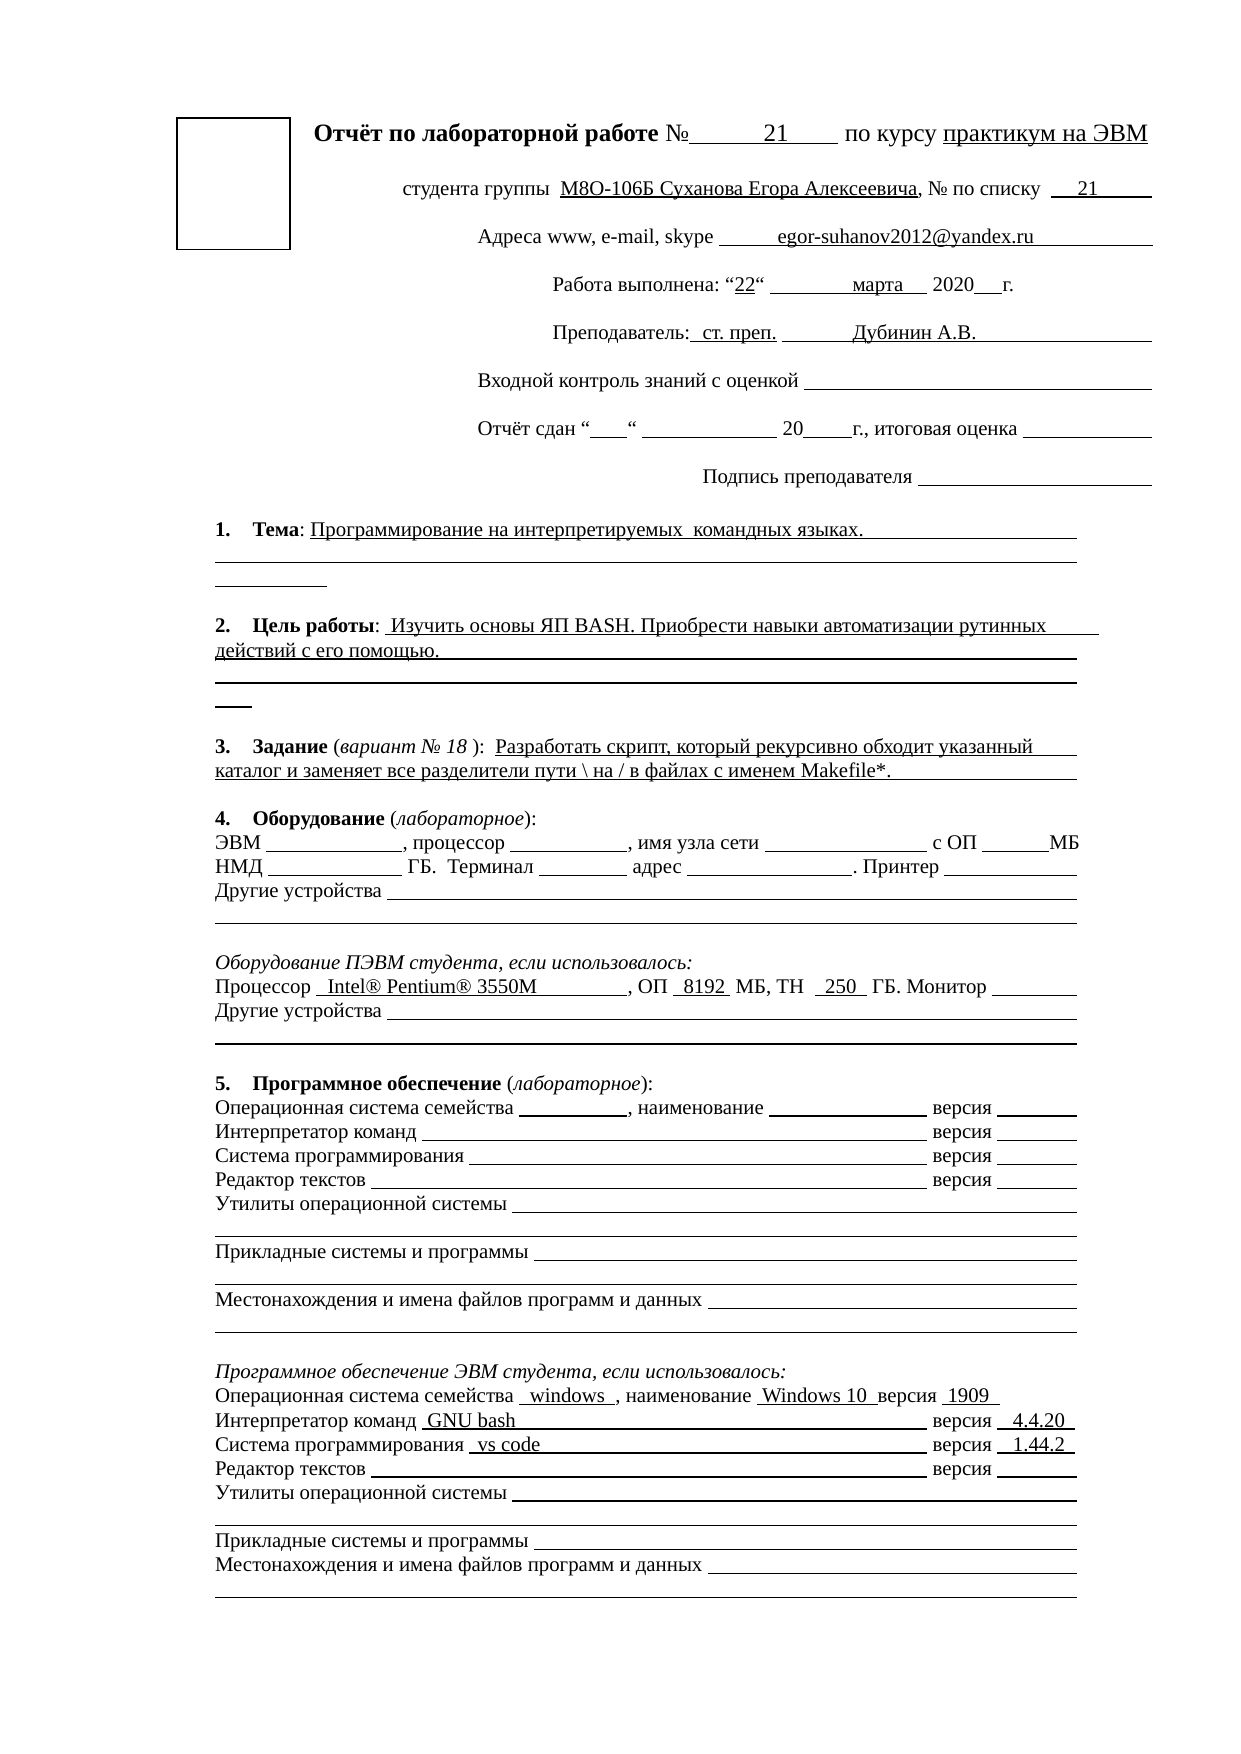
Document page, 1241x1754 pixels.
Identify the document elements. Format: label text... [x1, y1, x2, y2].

text НМД ГБ. Терминал адрес . Принтер [215, 854, 1152, 878]
text Местонахождения и имена файлов программ и данных [215, 1552, 1152, 1600]
text Редактор текстов версия [215, 1456, 1152, 1480]
list Оборудование (лабораторное): [215, 806, 1152, 830]
text Операционная система семейства windows , наименование Windows 10 версия 1909 [215, 1383, 1152, 1407]
list Тема: Программирование на интерпретируемых командных языках. [215, 517, 1152, 589]
text Оборудование ПЭВМ студента, если использовалось: [215, 950, 1152, 974]
text Прикладные системы и программы [215, 1239, 1152, 1287]
list каталог и заменяет все разделители пути \ на / в файлах с именем Makefile*. [215, 758, 1152, 782]
text Операционная система семейства , наименование версия [215, 1095, 1152, 1119]
text Другие устройства [215, 998, 1152, 1047]
text Процессор Intel® Pentium® 3550M , ОП 8192 МБ, ТН 250 ГБ. Монитор [215, 974, 1152, 998]
text Интерпретатор команд версия [215, 1119, 1152, 1143]
text ЭВМ , процессор , имя узла сети с ОП МБ [215, 830, 1152, 854]
text Программное обеспечение ЭВМ студента, если использовалось:­ [215, 1359, 1152, 1383]
list Задание (вариант № 18 ): Разработать скрипт, который рекурсивно обходит указанный [215, 734, 1152, 758]
text Интерпретатор команд GNU bash версия 4.4.20 [215, 1407, 1152, 1432]
list Цель работы: Изучить основы ЯП BASH. Приобрести навыки автоматизации рутинных действий с его помощью. [215, 613, 1152, 710]
text Система программирования vs code версия 1.44.2 [215, 1432, 1152, 1456]
text Местонахождения и имена файлов программ и данных [215, 1287, 1152, 1335]
text Утилиты операционной системы [215, 1191, 1152, 1239]
text Утилиты операционной системы [215, 1480, 1152, 1528]
list Программное обеспечение (лабораторное): [215, 1071, 1152, 1095]
text Прикладные системы и программы [215, 1528, 1152, 1552]
table_header [166, 118, 313, 488]
text Система программирования версия [215, 1143, 1152, 1167]
text Другие устройства [215, 878, 1152, 926]
table_header Отчёт по лабораторной работе № 21 по курсу практикум на ЭВМ студента группы М8О-106Б Суханова Егора Алексеевича, № по списку 21 Адреса www, e-mail, skype egor-suhanov2012@yandex.ru Работа выполнена: “22“ марта 2020 г. Преподаватель: ст. преп. Дубинин А.В. Входной контроль знаний с оценкой Отчёт сдан “ “ 20 г., итоговая оценка Подпись преподавателя [313, 118, 1152, 488]
text Редактор текстов версия [215, 1167, 1152, 1191]
